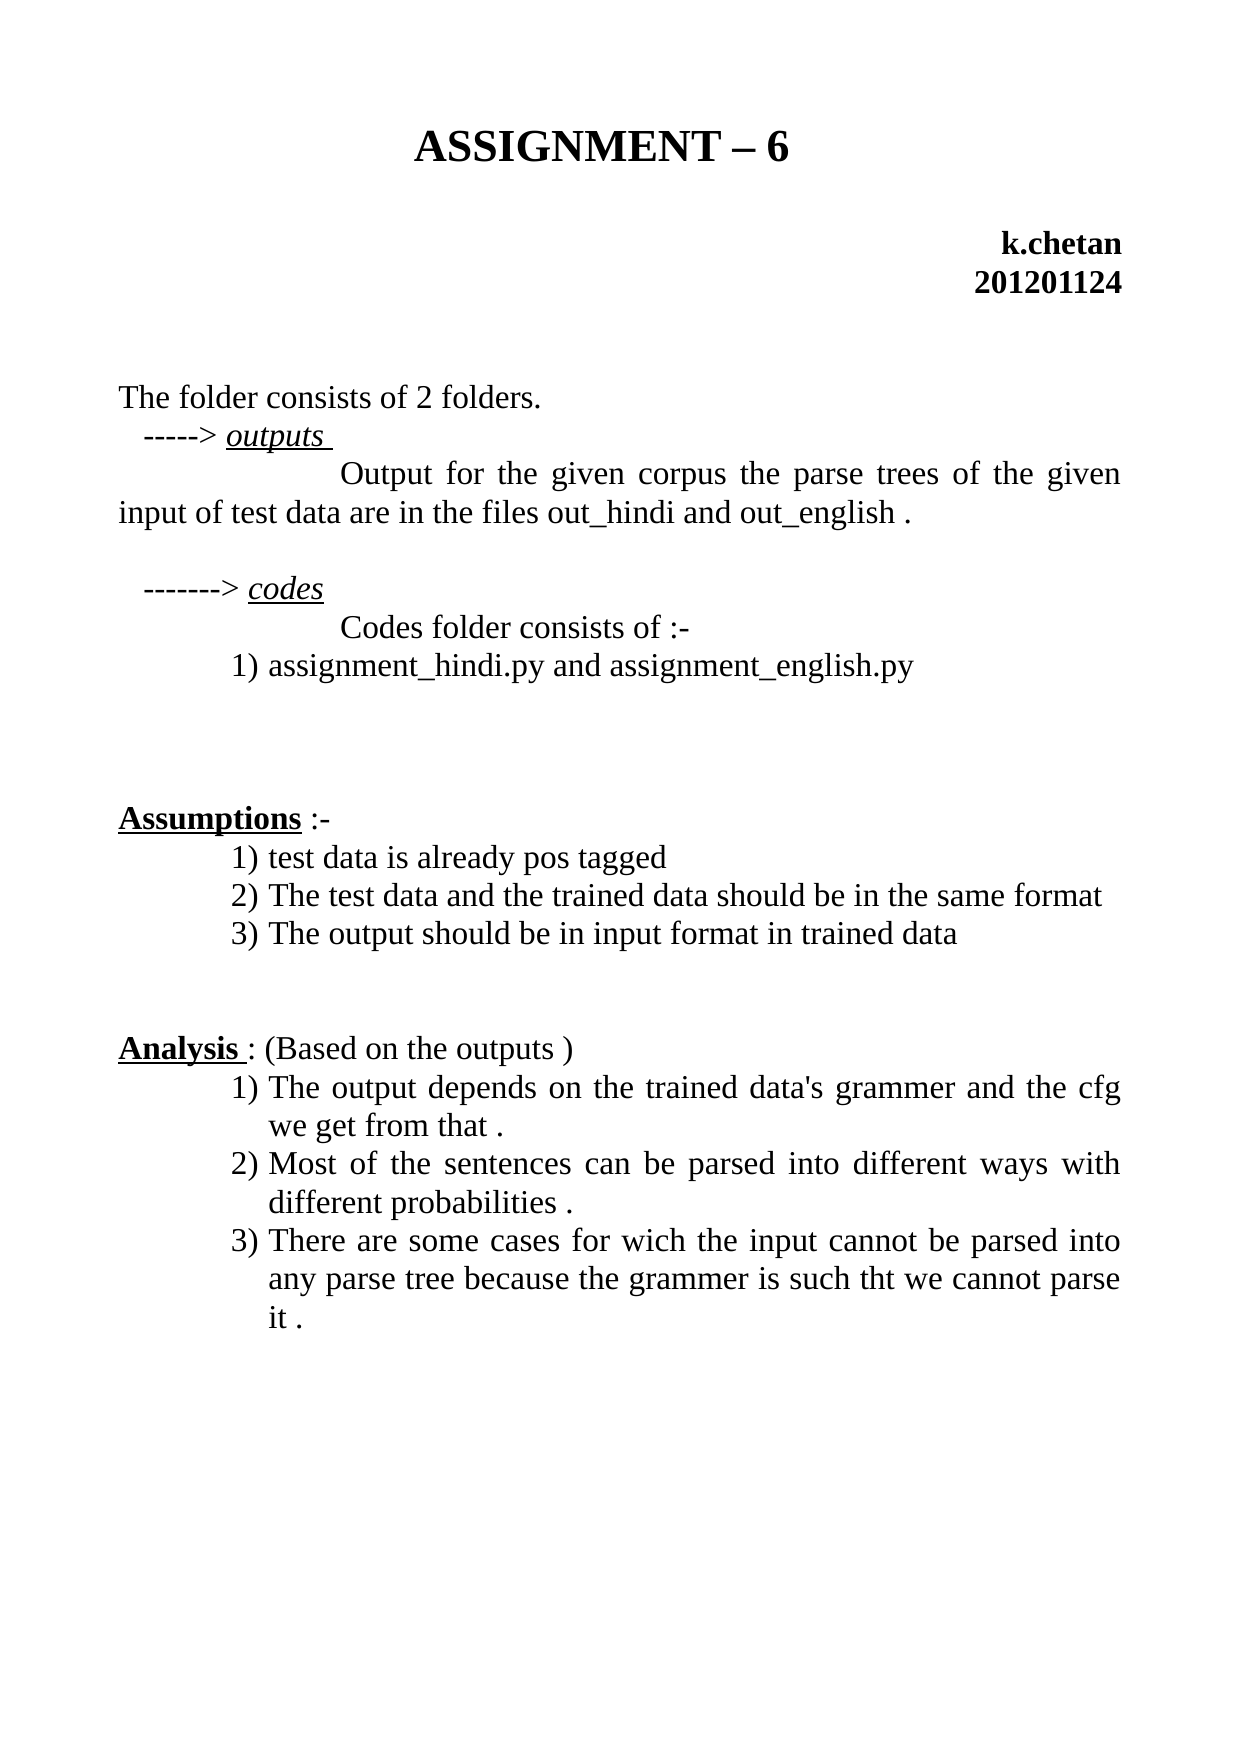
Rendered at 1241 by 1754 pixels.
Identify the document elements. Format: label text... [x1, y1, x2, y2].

text ASSIGNMENT – 6 [118, 118, 1122, 171]
list The output depends on the trained data's grammer and the cfg we get from that . [231, 1067, 1122, 1143]
text Output for the given corpus the parse trees of the given input of test data are in the files out_hindi and out_english . [118, 453, 1122, 530]
list assignment_hindi.py and assignment_english.py [231, 645, 1122, 683]
text -----> outputs [118, 415, 1122, 453]
text The folder consists of 2 folders. [118, 377, 1122, 415]
text k.chetan [118, 223, 1122, 262]
text Codes folder consists of :- [118, 607, 1122, 645]
list Most of the sentences can be parsed into different ways with different probabilities . [231, 1143, 1122, 1220]
text 201201124 [118, 262, 1122, 300]
list The test data and the trained data should be in the same format [231, 875, 1122, 913]
list The output should be in input format in trained data [231, 913, 1122, 952]
list There are some cases for wich the input cannot be parsed into any parse tree because the grammer is such tht we cannot parse it . [231, 1220, 1122, 1335]
text Assumptions :- [118, 798, 1122, 837]
text -------> codes [118, 568, 1122, 607]
list test data is already pos tagged [231, 837, 1122, 875]
text Analysis : (Based on the outputs ) [118, 1028, 1122, 1067]
